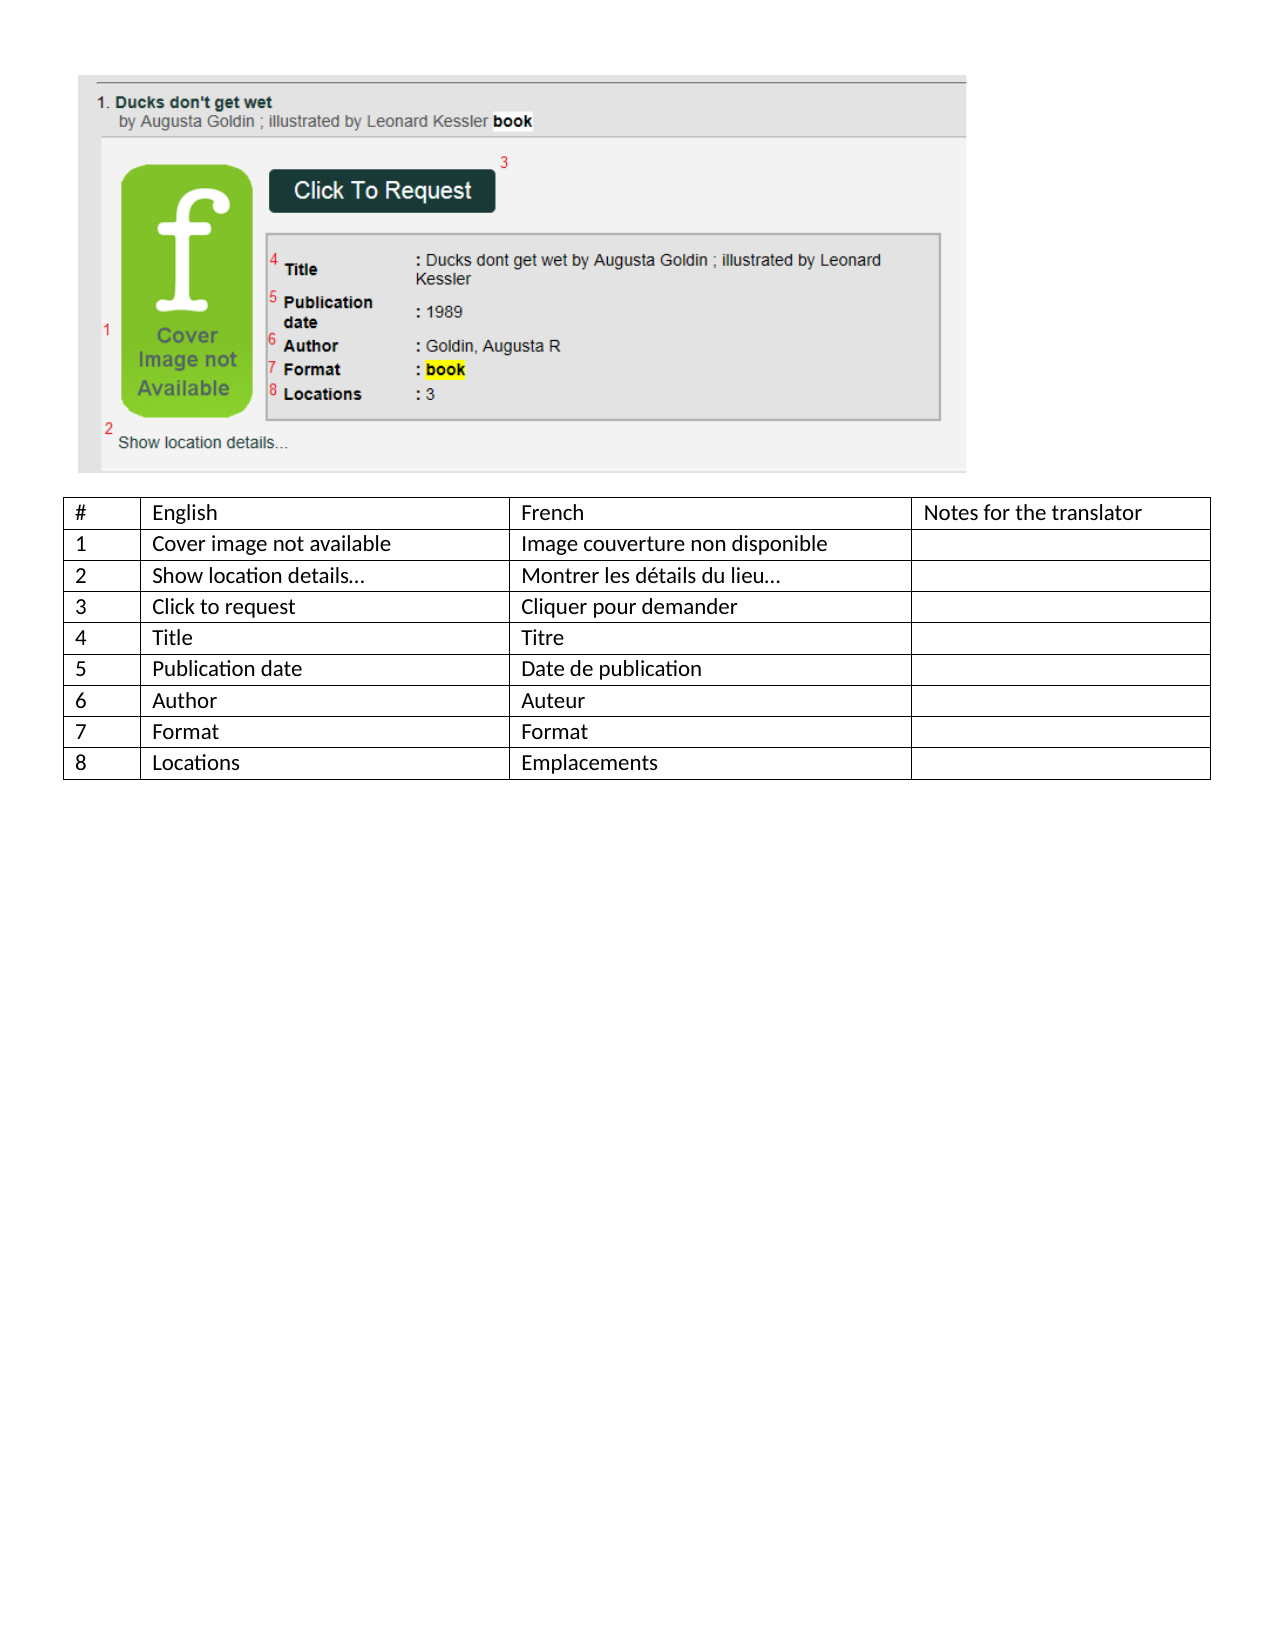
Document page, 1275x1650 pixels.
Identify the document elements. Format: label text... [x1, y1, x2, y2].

table_cell Author [141, 686, 509, 716]
table_cell Show location details… [141, 561, 509, 591]
table_cell Titre [510, 623, 911, 653]
table_cell [912, 592, 1210, 622]
table_cell 5 [64, 655, 140, 685]
table_cell 6 [64, 686, 140, 716]
table_header French [510, 498, 911, 528]
table_cell 7 [64, 717, 140, 747]
table_cell 4 [64, 623, 140, 653]
table_header # [64, 498, 140, 528]
table_cell Image couverture non disponible [510, 530, 911, 560]
table_cell Cliquer pour demander [510, 592, 911, 622]
table_cell [912, 561, 1210, 591]
table_cell Date de publication [510, 655, 911, 685]
table_cell Click to request [141, 592, 509, 622]
table_cell Format [510, 717, 911, 747]
table_cell 8 [64, 748, 140, 778]
table_cell 2 [64, 561, 140, 591]
table_cell Locations [141, 748, 509, 778]
table_cell 1 [64, 530, 140, 560]
table_header English [141, 498, 509, 528]
table_cell Format [141, 717, 509, 747]
table_cell 3 [64, 592, 140, 622]
table_cell Auteur [510, 686, 911, 716]
table_cell Montrer les détails du lieu… [510, 561, 911, 591]
table_cell [912, 717, 1210, 747]
picture [78, 75, 967, 473]
table_cell [912, 655, 1210, 685]
table_cell [912, 686, 1210, 716]
table_cell Cover image not available [141, 530, 509, 560]
table_cell Publication date [141, 655, 509, 685]
table_cell [912, 623, 1210, 653]
table_cell Title [141, 623, 509, 653]
table_cell Emplacements [510, 748, 911, 778]
table_cell [912, 530, 1210, 560]
table_header Notes for the translator [912, 498, 1210, 528]
table_cell [912, 748, 1210, 778]
